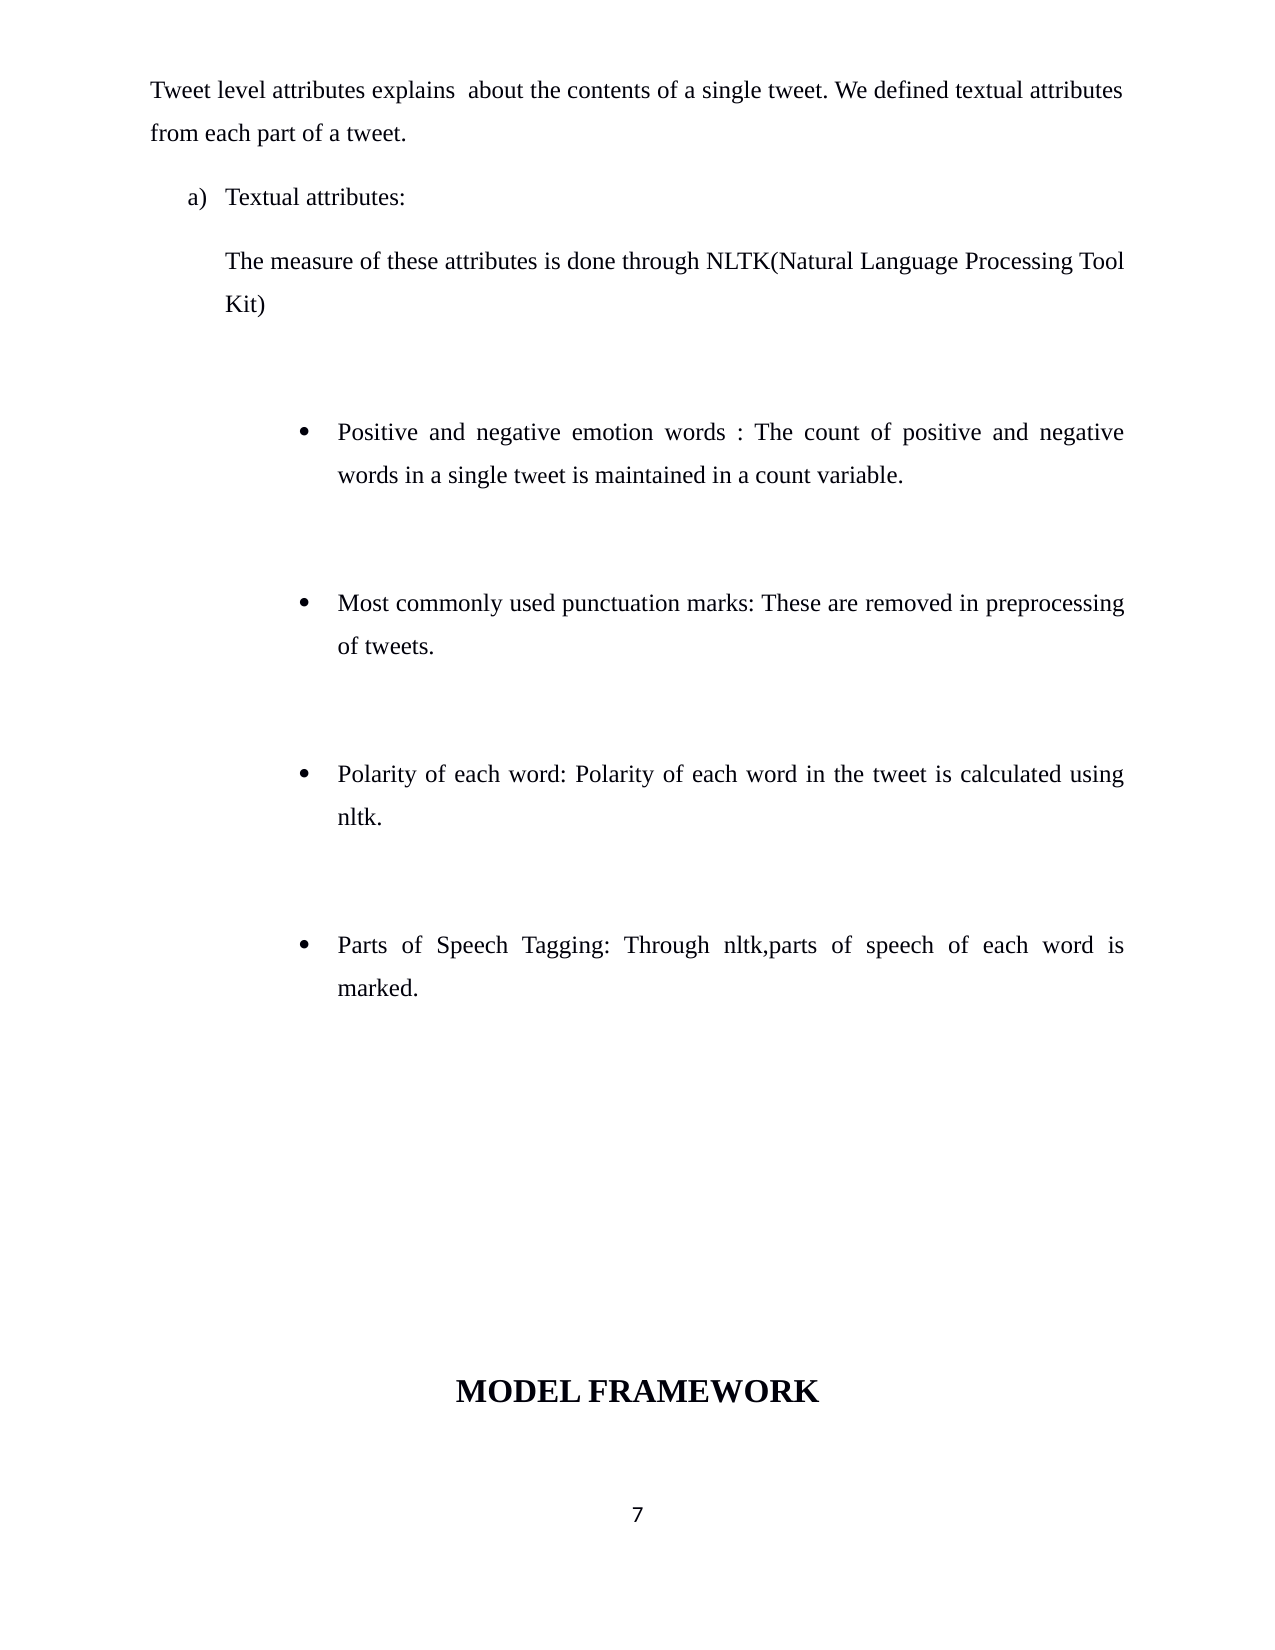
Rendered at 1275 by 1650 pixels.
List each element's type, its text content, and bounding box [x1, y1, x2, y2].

list Most commonly used punctuation marks: These are removed in preprocessing of tweets. [300, 588, 1125, 660]
list Parts of Speech Tagging: Through nltk,parts of speech of each word is marked. [300, 930, 1125, 1002]
list Positive and negative emotion words : The count of positive and negative words in a single tweet is maintained in a count variable. [300, 417, 1125, 489]
text MODEL FRAMEWORK [150, 1371, 1125, 1410]
list The measure of these attributes is done through NLTK(Natural Language Processing Tool Kit) [225, 246, 1125, 318]
text Tweet level attributes explains about the contents of a single tweet. We defined textual attributes from each part of a tweet. [150, 75, 1125, 147]
list Polarity of each word: Polarity of each word in the tweet is calculated using nltk. [300, 759, 1125, 831]
list Textual attributes: [187, 182, 1125, 211]
